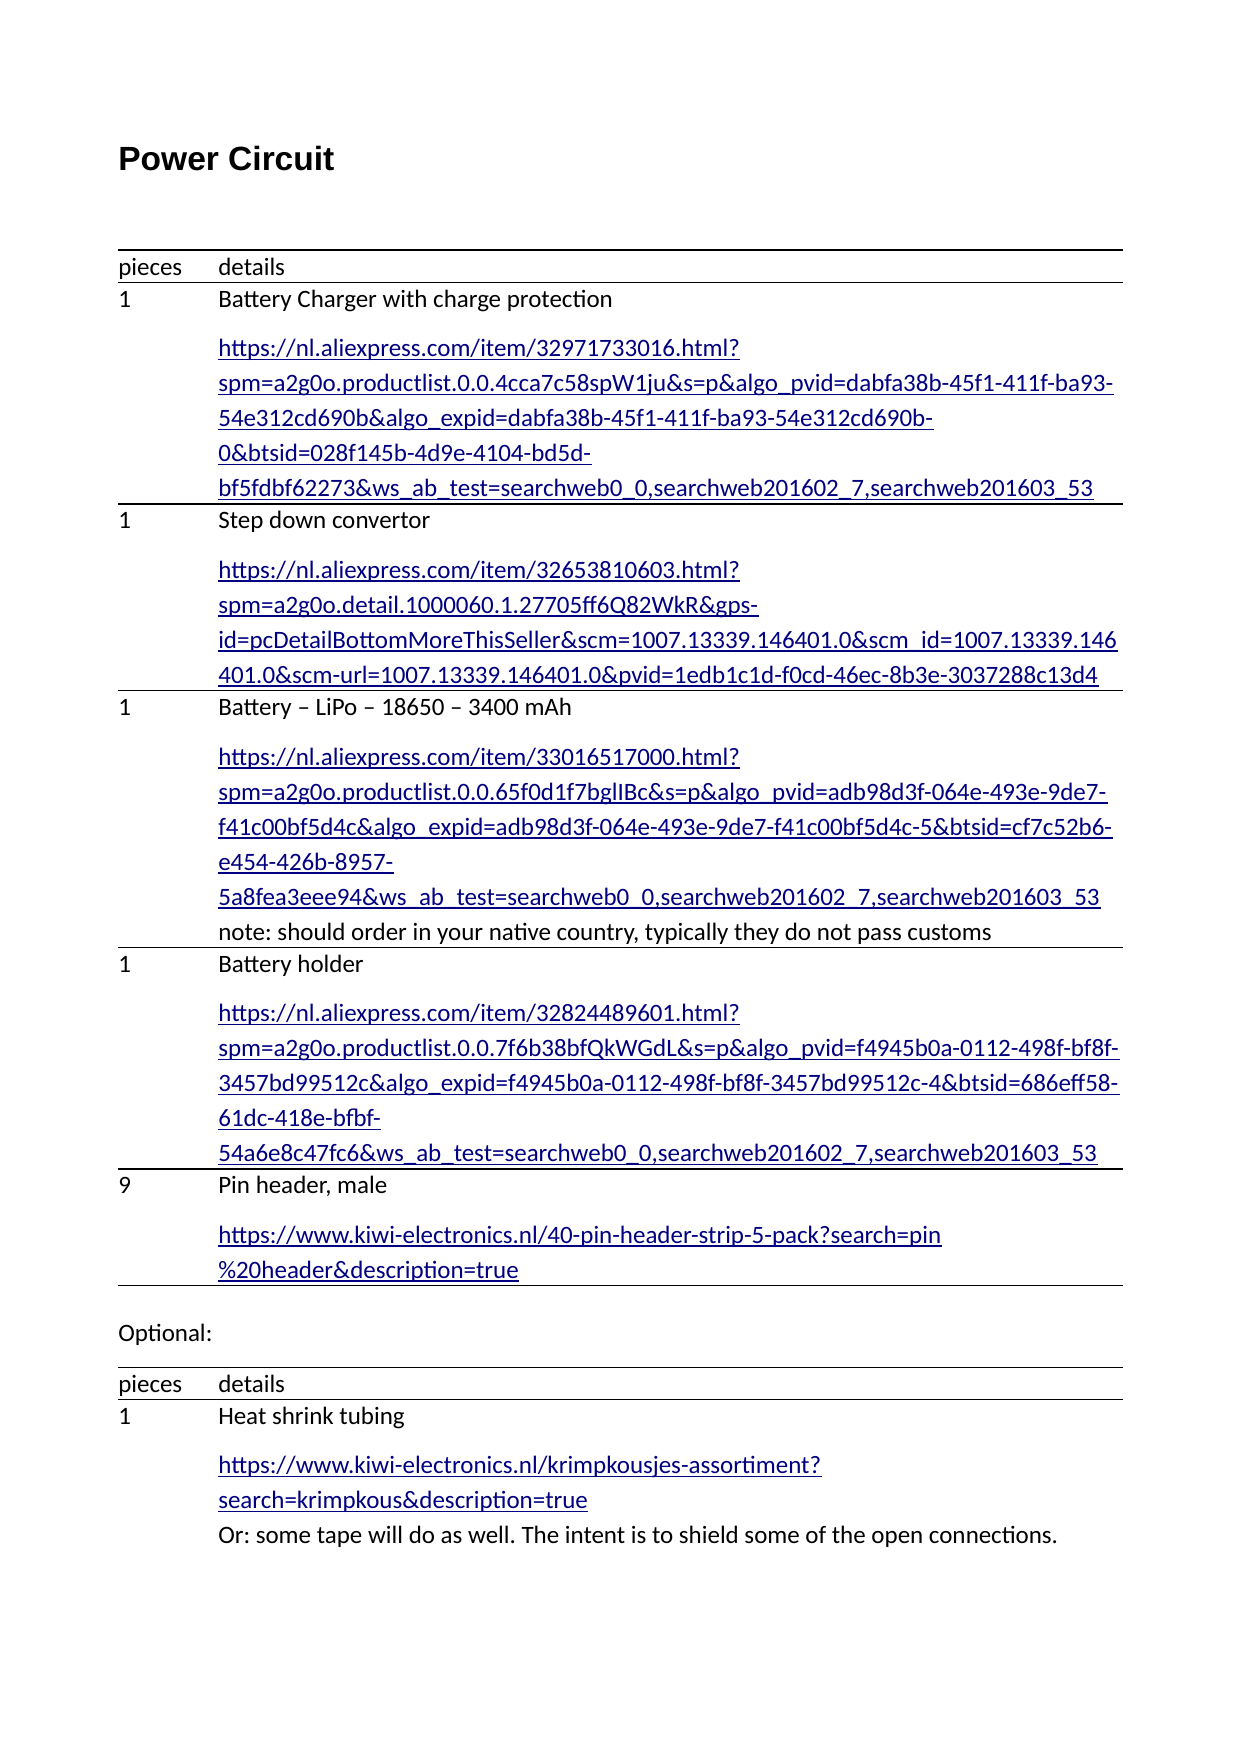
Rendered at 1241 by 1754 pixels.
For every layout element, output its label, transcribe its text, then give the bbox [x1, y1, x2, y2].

table_cell 1 [118, 1400, 218, 1550]
text Optional: [118, 1317, 1122, 1347]
table_cell Battery – LiPo – 18650 – 3400 mAh https://nl.aliexpress.com/item/33016517000.html?spm=a2g0o.productlist.0.0.65f0d1f7bglIBc&s=p&algo_pvid=adb98d3f-064e-493e-9de7-f41c00bf5d4c&algo_expid=adb98d3f-064e-493e-9de7-f41c00bf5d4c-5&btsid=cf7c52b6-e454-426b-8957-5a8fea3eee94&ws_ab_test=searchweb0_0,searchweb201602_7,searchweb201603_53 note: should order in your native country, typically they do not pass customs [218, 691, 1123, 946]
table_cell Step down convertor https://nl.aliexpress.com/item/32653810603.html?spm=a2g0o.detail.1000060.1.27705ff6Q82WkR&gps-id=pcDetailBottomMoreThisSeller&scm=1007.13339.146401.0&scm_id=1007.13339.146401.0&scm-url=1007.13339.146401.0&pvid=1edb1c1d-f0cd-46ec-8b3e-3037288c13d4 [218, 505, 1123, 690]
table_cell 1 [118, 948, 218, 1168]
table_cell Battery holder https://nl.aliexpress.com/item/32824489601.html?spm=a2g0o.productlist.0.0.7f6b38bfQkWGdL&s=p&algo_pvid=f4945b0a-0112-498f-bf8f-3457bd99512c&algo_expid=f4945b0a-0112-498f-bf8f-3457bd99512c-4&btsid=686eff58-61dc-418e-bfbf-54a6e8c47fc6&ws_ab_test=searchweb0_0,searchweb201602_7,searchweb201603_53 [218, 948, 1123, 1168]
table_header details [218, 251, 1123, 281]
subtitle Power Circuit [118, 139, 1122, 178]
table_header pieces [118, 251, 218, 281]
table_cell Heat shrink tubing https://www.kiwi-electronics.nl/krimpkousjes-assortiment?search=krimpkous&description=true Or: some tape will do as well. The intent is to shield some of the open connections. [218, 1400, 1123, 1550]
table_header pieces [118, 1368, 218, 1398]
table_cell 1 [118, 505, 218, 690]
table_cell Battery Charger with charge protection https://nl.aliexpress.com/item/32971733016.html?spm=a2g0o.productlist.0.0.4cca7c58spW1ju&s=p&algo_pvid=dabfa38b-45f1-411f-ba93-54e312cd690b&algo_expid=dabfa38b-45f1-411f-ba93-54e312cd690b-0&btsid=028f145b-4d9e-4104-bd5d-bf5fdbf62273&ws_ab_test=searchweb0_0,searchweb201602_7,searchweb201603_53 [218, 283, 1123, 503]
table_cell Pin header, male https://www.kiwi-electronics.nl/40-pin-header-strip-5-pack?search=pin%20header&description=true [218, 1170, 1123, 1285]
table_cell 1 [118, 283, 218, 503]
table_cell 1 [118, 691, 218, 946]
table_cell 9 [118, 1170, 218, 1285]
table_header details [218, 1368, 1123, 1398]
